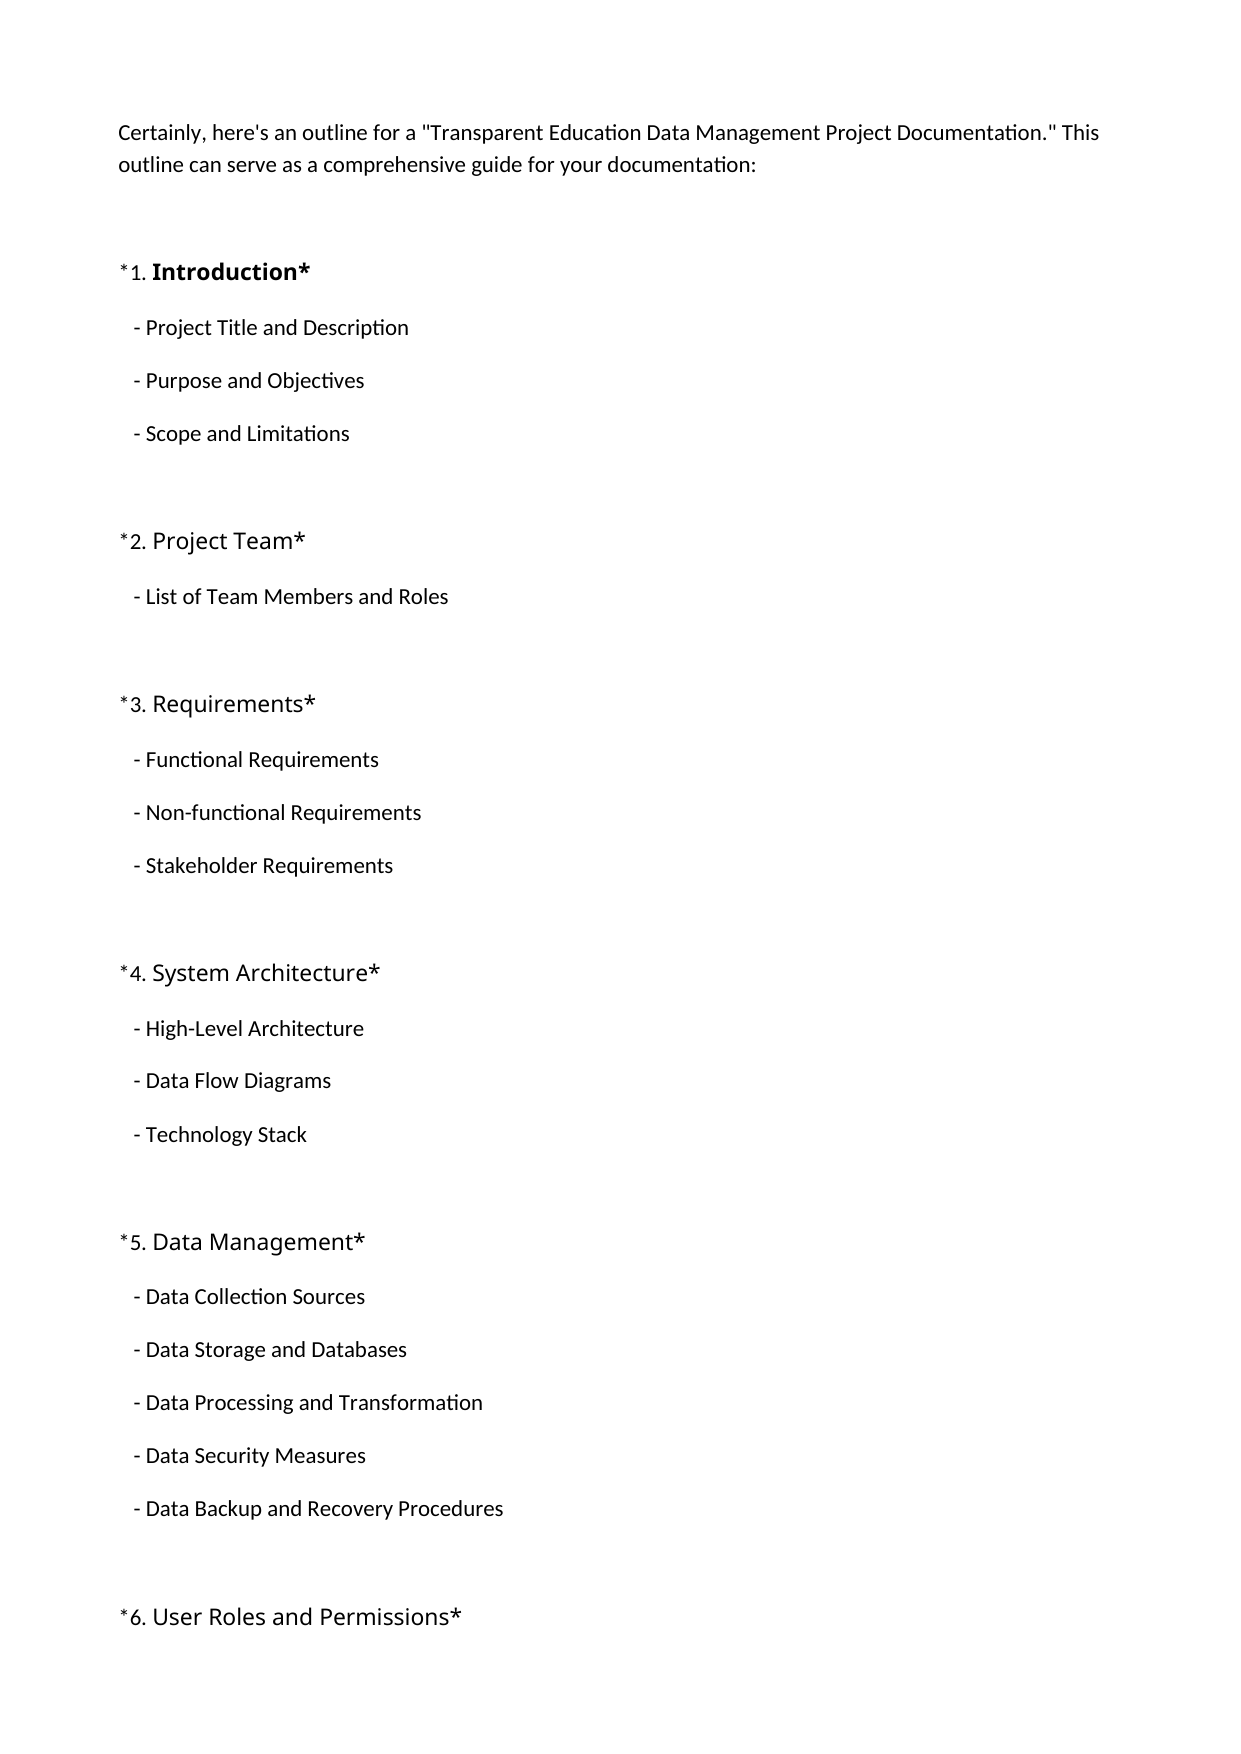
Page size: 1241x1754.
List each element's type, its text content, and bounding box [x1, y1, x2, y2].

text - Data Processing and Transformation [118, 1388, 1122, 1417]
text - Functional Requirements [118, 745, 1122, 773]
text *4. System Architecture* [118, 957, 1122, 988]
text *3. Requirements* [118, 688, 1122, 719]
text - Project Title and Description [118, 313, 1122, 341]
text - High-Level Architecture [118, 1014, 1122, 1042]
text *1. Introduction* [118, 256, 1122, 288]
text *5. Data Management* [118, 1226, 1122, 1257]
text - Data Backup and Recovery Procedures [118, 1494, 1122, 1523]
text - Data Flow Diagrams [118, 1067, 1122, 1095]
text - Data Storage and Databases [118, 1336, 1122, 1363]
text *2. Project Team* [118, 525, 1122, 556]
text - Scope and Limitations [118, 419, 1122, 447]
text Certainly, here's an outline for a "Transparent Education Data Management Project Documentation." This outline can serve as a comprehensive guide for your documentation: [118, 118, 1122, 178]
text - Purpose and Objectives [118, 366, 1122, 394]
text *6. User Roles and Permissions* [118, 1601, 1122, 1632]
text - Data Security Measures [118, 1442, 1122, 1469]
text - Non-functional Requirements [118, 798, 1122, 826]
text - Technology Stack [118, 1120, 1122, 1148]
text - Stakeholder Requirements [118, 851, 1122, 879]
text - List of Team Members and Roles [118, 582, 1122, 610]
text - Data Collection Sources [118, 1282, 1122, 1311]
